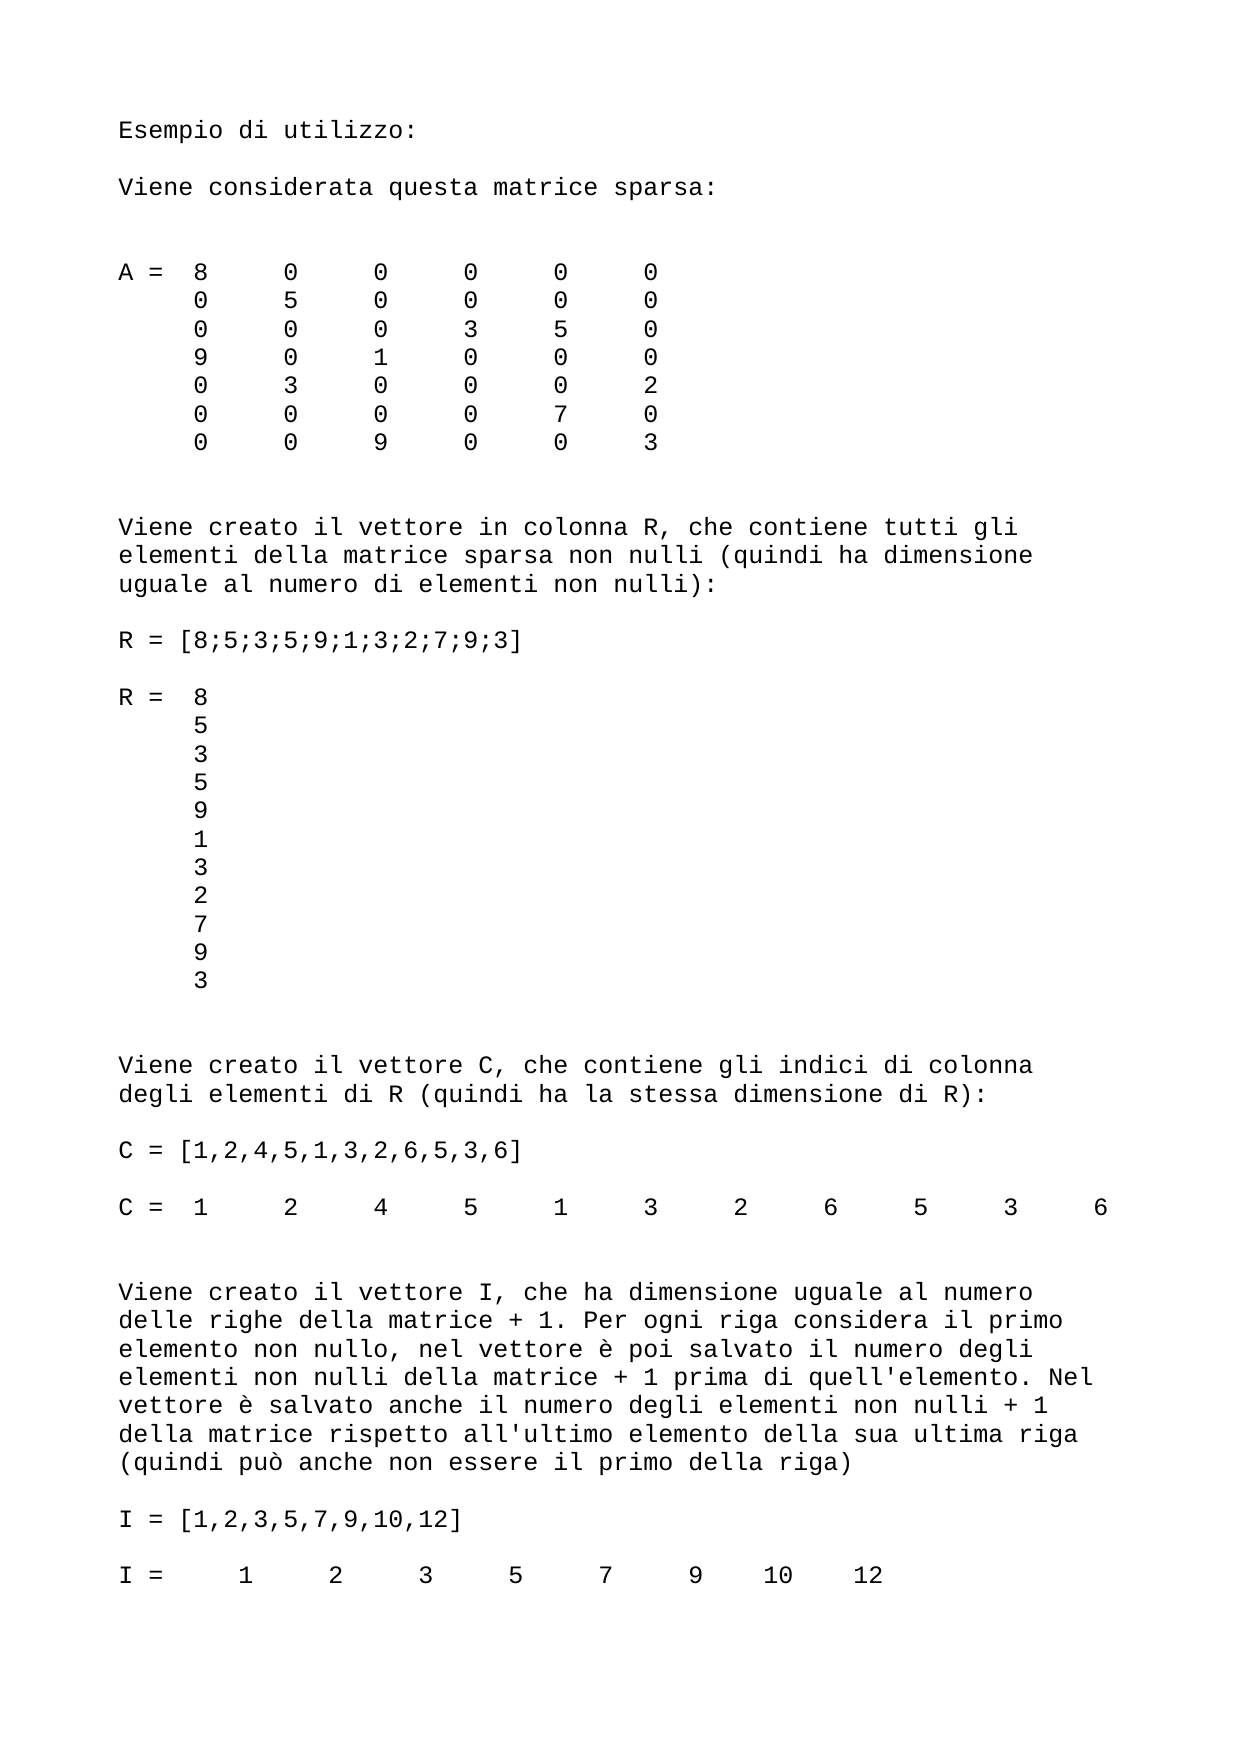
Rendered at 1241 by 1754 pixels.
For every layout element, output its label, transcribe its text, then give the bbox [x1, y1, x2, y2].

text Viene considerata questa matrice sparsa: [118, 175, 1122, 203]
text 0 0 0 0 7 0 [118, 401, 1122, 430]
text 3 [118, 968, 1122, 996]
text 7 [118, 911, 1122, 940]
text R = 8 [118, 685, 1122, 713]
text 0 3 0 0 0 2 [118, 373, 1122, 401]
text Viene creato il vettore C, che contiene gli indici di colonna degli elementi di R (quindi ha la stessa dimensione di R): [118, 1053, 1122, 1110]
text 3 [118, 855, 1122, 883]
text R = [8;5;3;5;9;1;3;2;7;9;3] [118, 628, 1122, 656]
text A = 8 0 0 0 0 0 [118, 260, 1122, 288]
text 2 [118, 883, 1122, 911]
text C = [1,2,4,5,1,3,2,6,5,3,6] [118, 1138, 1122, 1166]
text 5 [118, 713, 1122, 741]
text 0 5 0 0 0 0 [118, 288, 1122, 316]
text 3 [118, 741, 1122, 770]
text C = 1 2 4 5 1 3 2 6 5 3 6 [118, 1195, 1122, 1223]
text I = 1 2 3 5 7 9 10 12 [118, 1563, 1122, 1591]
text Viene creato il vettore I, che ha dimensione uguale al numero delle righe della matrice + 1. Per ogni riga considera il primo elemento non nullo, nel vettore è poi salvato il numero degli elementi non nulli della matrice + 1 prima di quell'elemento. Nel vettore è salvato anche il numero degli elementi non nulli + 1 della matrice rispetto all'ultimo elemento della sua ultima riga (quindi può anche non essere il primo della riga) [118, 1280, 1122, 1478]
text I = [1,2,3,5,7,9,10,12] [118, 1506, 1122, 1535]
text 5 [118, 770, 1122, 798]
text 0 0 9 0 0 3 [118, 430, 1122, 458]
text 9 [118, 940, 1122, 968]
text 9 0 1 0 0 0 [118, 345, 1122, 373]
text Esempio di utilizzo: [118, 118, 1122, 146]
text 9 [118, 798, 1122, 826]
text 0 0 0 3 5 0 [118, 316, 1122, 345]
text 1 [118, 826, 1122, 855]
text Viene creato il vettore in colonna R, che contiene tutti gli elementi della matrice sparsa non nulli (quindi ha dimensione uguale al numero di elementi non nulli): [118, 515, 1122, 600]
